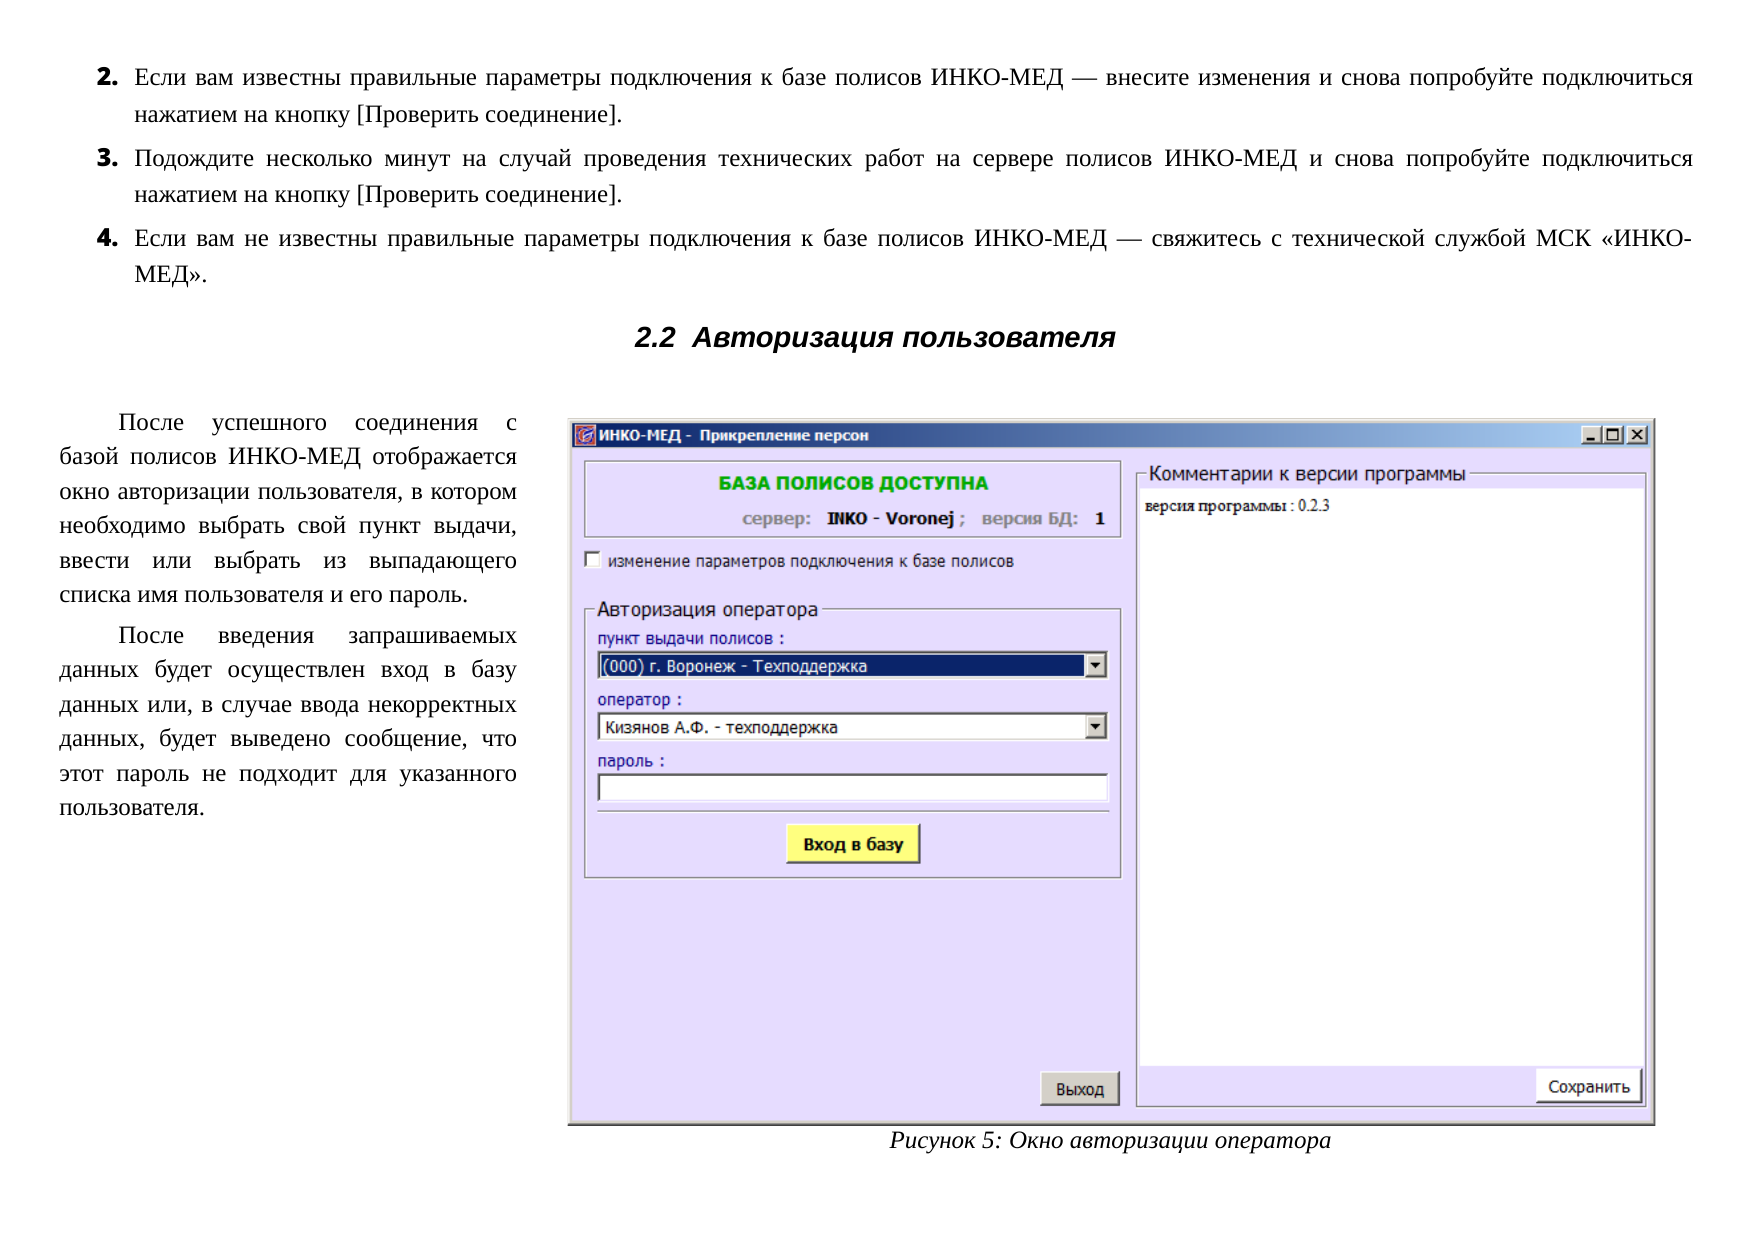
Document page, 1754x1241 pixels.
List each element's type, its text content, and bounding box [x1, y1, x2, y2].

text После успешного соединения с базой полисов ИНКО-МЕД отображается окно авторизации пользователя, в котором необходимо выбрать свой пункт выдачи, ввести или выбрать из выпадающего списка имя пользователя и его пароль. [59, 407, 517, 608]
picture [567, 418, 1656, 1126]
list Подождите несколько минут на случай проведения технических работ на сервере полисов ИНКО-МЕД и снова попробуйте подключиться нажатием на кнопку [Проверить соединение]. [97, 139, 1695, 208]
list Если вам не известны правильные параметры подключения к базе полисов ИНКО-МЕД — свяжитесь с технической службой МСК «ИНКО-МЕД». [97, 219, 1695, 288]
list Если вам известны правильные параметры подключения к базе полисов ИНКО-МЕД — внесите изменения и снова попробуйте подключиться нажатием на кнопку [Проверить соединение]. [97, 59, 1695, 128]
subtitle Авторизация пользователя [177, 321, 1577, 354]
text Рисунок 5: Окно авторизации оператора [568, 1126, 1655, 1154]
text После введения запрашиваемых данных будет осуществлен вход в базу данных или, в случае ввода некорректных данных, будет выведено сообщение, что этот пароль не подходит для указанного пользователя. [59, 620, 517, 821]
